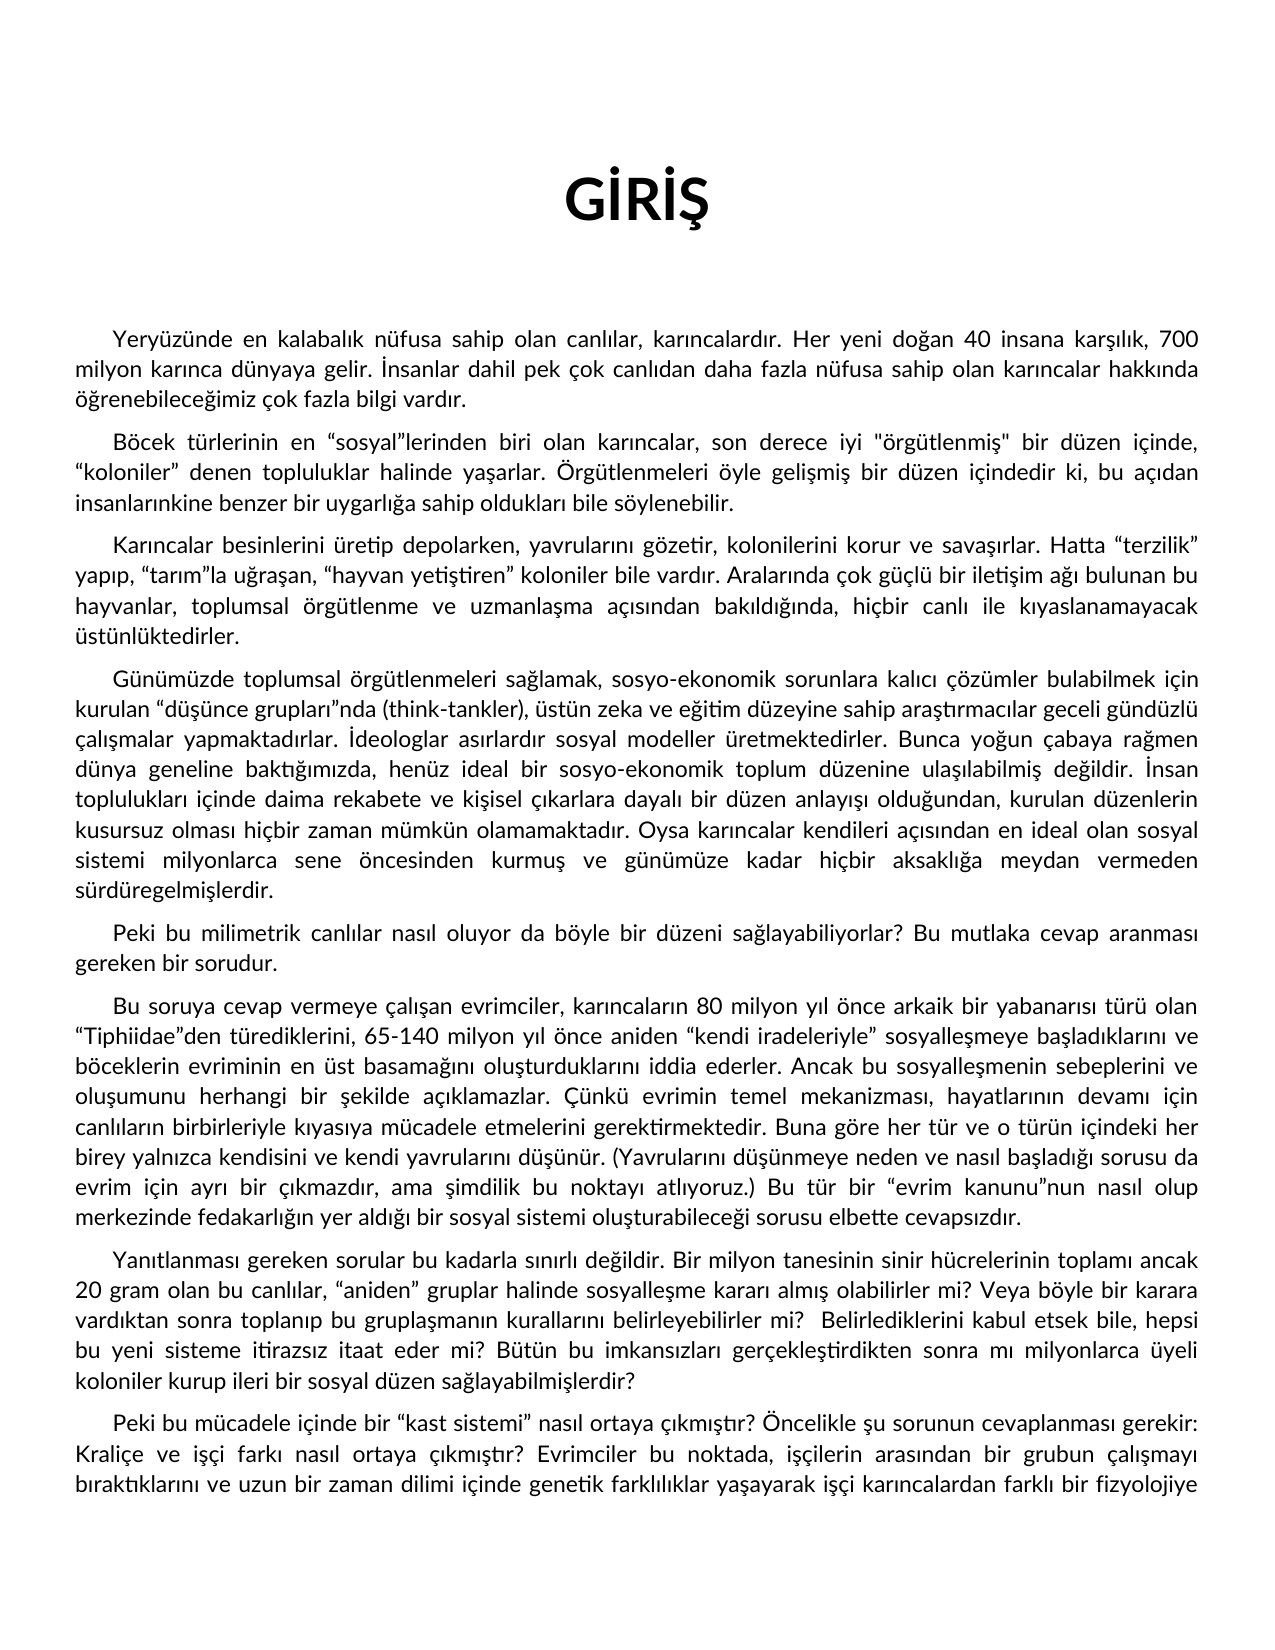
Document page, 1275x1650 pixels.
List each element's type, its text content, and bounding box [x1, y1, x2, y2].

text Yeryüzünde en kalabalık nüfusa sahip olan canlılar, karıncalardır. Her yeni doğan 40 insana karşılık, 700 milyon karınca dünyaya gelir. İnsanlar dahil pek çok canlıdan daha fazla nüfusa sahip olan karıncalar hakkında öğrenebileceğimiz çok fazla bilgi vardır. [75, 325, 1200, 413]
text Bu soruya cevap vermeye çalışan evrimciler, karıncaların 80 milyon yıl önce arkaik bir yabanarısı türü olan “Tiphiidae”den türediklerini, 65-140 milyon yıl önce aniden “kendi iradeleriyle” sosyalleşmeye başladıklarını ve böceklerin evriminin en üst basamağını oluşturduklarını iddia ederler. Ancak bu sosyalleşmenin sebeplerini ve oluşumunu herhangi bir şekilde açıklamazlar. Çünkü evrimin temel mekanizması, hayatlarının devamı için canlıların birbirleriyle kıyasıya mücadele etmelerini gerektirmektedir. Buna göre her tür ve o türün içindeki her birey yalnızca kendisini ve kendi yavrularını düşünür. (Yavrularını düşünmeye neden ve nasıl başladığı sorusu da evrim için ayrı bir çıkmazdır, ama şimdilik bu noktayı atlıyoruz.) Bu tür bir “evrim kanunu”nun nasıl olup merkezinde fedakarlığın yer aldığı bir sosyal sistemi oluşturabileceği sorusu elbette cevapsızdır. [75, 992, 1200, 1231]
text Peki bu mücadele içinde bir “kast sistemi” nasıl ortaya çıkmıştır? Öncelikle şu sorunun cevaplanması gerekir: Kraliçe ve işçi farkı nasıl ortaya çıkmıştır? Evrimciler bu noktada, işçilerin arasından bir grubun çalışmayı bıraktıklarını ve uzun bir zaman dilimi içinde genetik farklılıklar yaşayarak işçi karıncalardan farklı bir fizyolojiye [75, 1409, 1200, 1497]
subtitle GİRİŞ [75, 162, 1200, 232]
text Günümüzde toplumsal örgütlenmeleri sağlamak, sosyo-ekonomik sorunlara kalıcı çözümler bulabilmek için kurulan “düşünce grupları”nda (think-tankler), üstün zeka ve eğitim düzeyine sahip araştırmacılar geceli gündüzlü çalışmalar yapmaktadırlar. İdeologlar asırlardır sosyal modeller üretmektedirler. Bunca yoğun çabaya rağmen dünya geneline baktığımızda, henüz ideal bir sosyo-ekonomik toplum düzenine ulaşılabilmiş değildir. İnsan toplulukları içinde daima rekabete ve kişisel çıkarlara dayalı bir düzen anlayışı olduğundan, kurulan düzenlerin kusursuz olması hiçbir zaman mümkün olamamaktadır. Oysa karıncalar kendileri açısından en ideal olan sosyal sistemi milyonlarca sene öncesinden kurmuş ve günümüze kadar hiçbir aksaklığa meydan vermeden sürdüregelmişlerdir. [75, 664, 1200, 903]
text Böcek türlerinin en “sosyal”lerinden biri olan karıncalar, son derece iyi "örgütlenmiş" bir düzen içinde, “koloniler” denen topluluklar halinde yaşarlar. Örgütlenmeleri öyle gelişmiş bir düzen içindedir ki, bu açıdan insanlarınkine benzer bir uygarlığa sahip oldukları bile söylenebilir. [75, 428, 1200, 516]
text Peki bu milimetrik canlılar nasıl oluyor da böyle bir düzeni sağlayabiliyorlar? Bu mutlaka cevap aranması gereken bir sorudur. [75, 919, 1200, 976]
text Karıncalar besinlerini üretip depolarken, yavrularını gözetir, kolonilerini korur ve savaşırlar. Hatta “terzilik” yapıp, “tarım”la uğraşan, “hayvan yetiştiren” koloniler bile vardır. Aralarında çok güçlü bir iletişim ağı bulunan bu hayvanlar, toplumsal örgütlenme ve uzmanlaşma açısından bakıldığında, hiçbir canlı ile kıyaslanamayacak üstünlüktedirler. [75, 531, 1200, 649]
text Yanıtlanması gereken sorular bu kadarla sınırlı değildir. Bir milyon tanesinin sinir hücrelerinin toplamı ancak 20 gram olan bu canlılar, “aniden” gruplar halinde sosyalleşme kararı almış olabilirler mi? Veya böyle bir karara vardıktan sonra toplanıp bu gruplaşmanın kurallarını belirleyebilirler mi? Belirlediklerini kabul etsek bile, hepsi bu yeni sisteme itirazsız itaat eder mi? Bütün bu imkansızları gerçekleştirdikten sonra mı milyonlarca üyeli koloniler kurup ileri bir sosyal düzen sağlayabilmişlerdir? [75, 1246, 1200, 1394]
